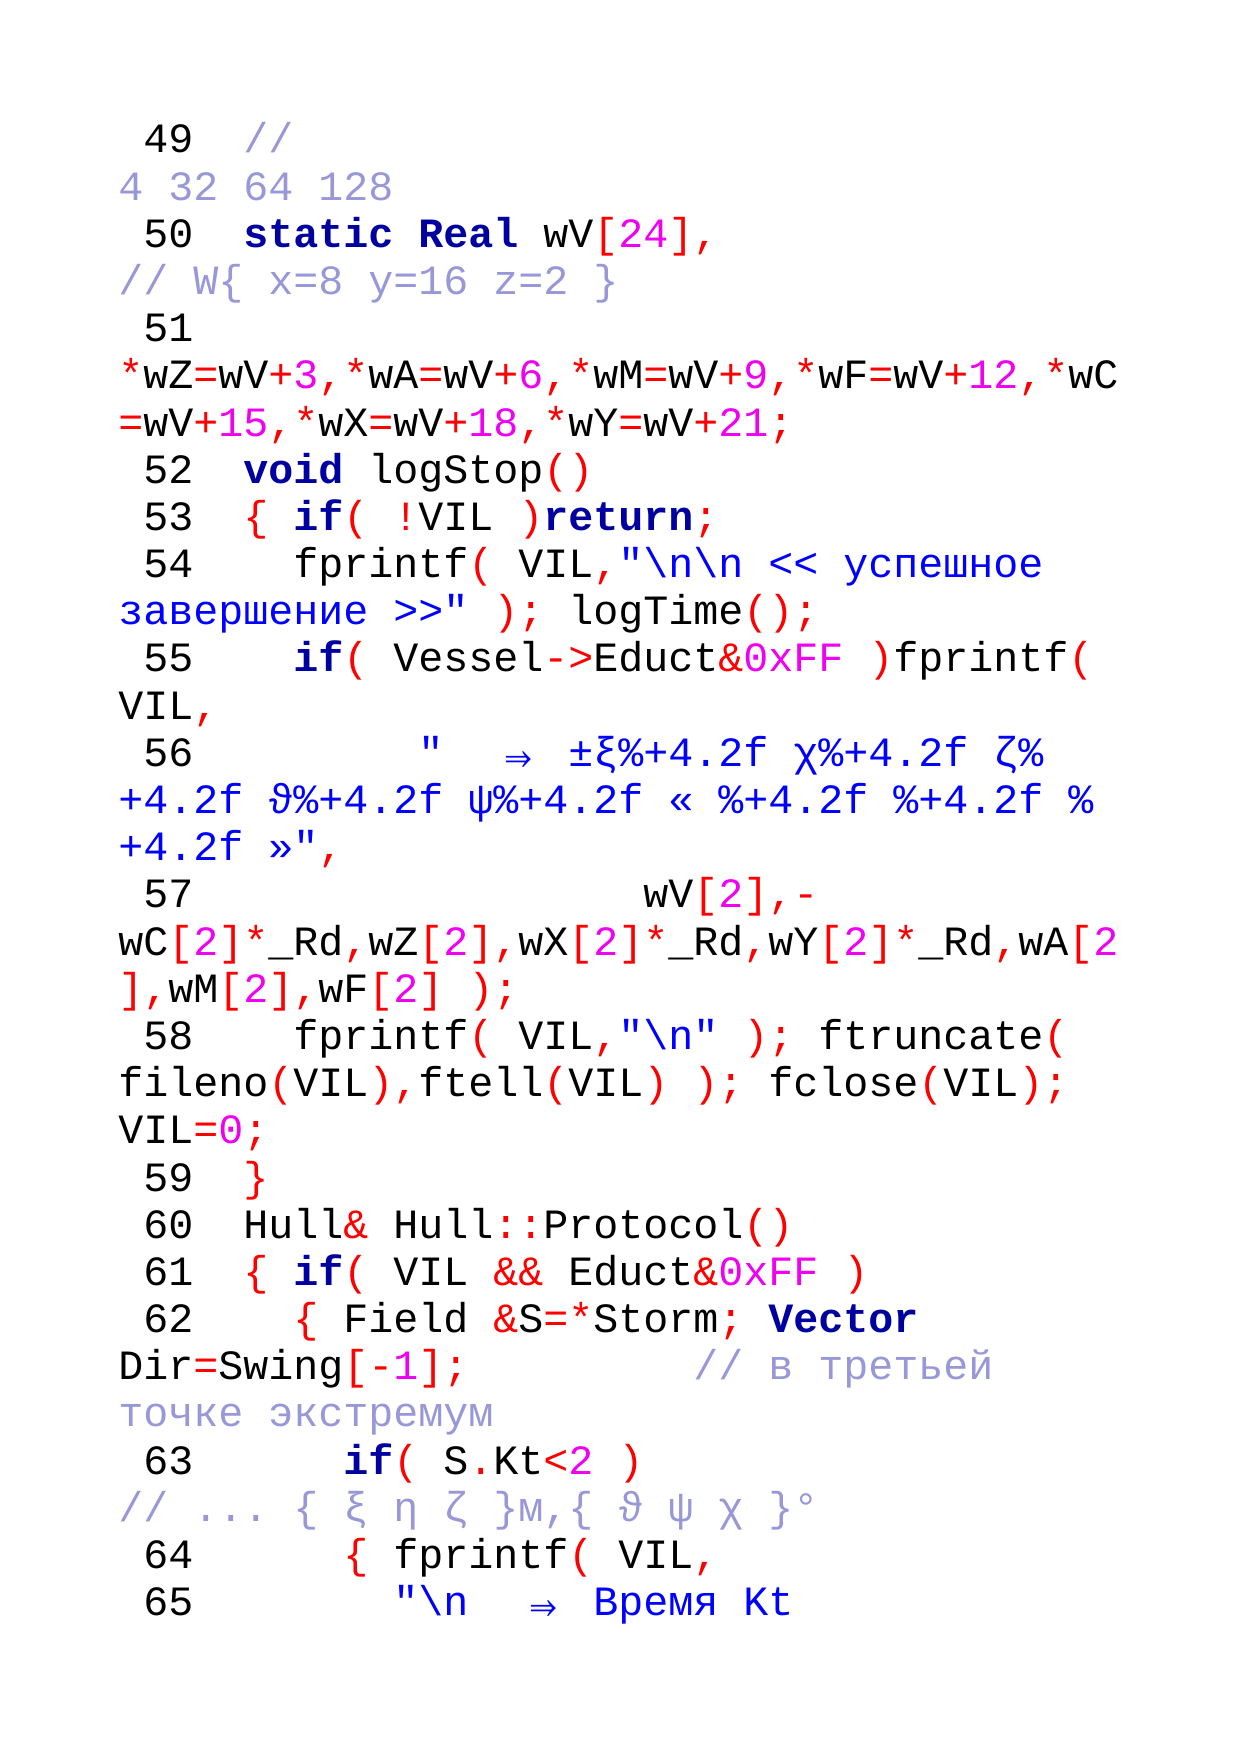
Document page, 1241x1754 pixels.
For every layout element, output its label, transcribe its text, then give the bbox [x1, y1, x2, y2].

subtitle 55 if( Vessel->Educt&0xFF )fprintf( VIL, [118, 637, 1122, 732]
subtitle 53 { if( !VIL )return; [118, 496, 418, 543]
subtitle 54 fprintf( VIL,"\n\n << успешное завершение >>" ); logTime(); [593, 543, 1122, 637]
subtitle 53 { if( !VIL )return; [518, 496, 1122, 543]
subtitle 60 Hull& Hull::Protocol() [118, 1203, 1122, 1251]
subtitle 50 static Real wV[24], // W{ x=8 y=16 z=2 } [118, 212, 1122, 307]
subtitle 62 { Field &S=*Storm; Vector Dir=Swing[-1]; // в третьей точке экстремум [118, 1298, 1122, 1439]
subtitle 54 fprintf( VIL,"\n\n << успешное завершение >>" ); logTime(); [118, 543, 568, 637]
subtitle 64 { fprintf( VIL, [568, 1534, 618, 1581]
subtitle 57 wV[2],-wC[2]*_Rd,wZ[2],wX[2]*_Rd,wY[2]*_Rd,wA[2],wM[2],wF[2] ); [118, 873, 1122, 1015]
subtitle 56 " ⇒ ±ξ%+4.2f χ%+4.2f ζ%+4.2f ϑ%+4.2f ψ%+4.2f « %+4.2f %+4.2f %+4.2f »", [118, 732, 1122, 873]
subtitle 64 { fprintf( VIL, [118, 1534, 393, 1581]
subtitle 51 *wZ=wV+3,*wA=wV+6,*wM=wV+9,*wF=wV+12,*wC=wV+15,*wX=wV+18,*wY=wV+21; [118, 307, 1122, 448]
subtitle 63 if( S.Kt<2 ) // ... { ξ η ζ }м,{ ϑ ψ χ }° [118, 1439, 1122, 1534]
subtitle 58 fprintf( VIL,"\n" ); ftruncate( fileno(VIL),ftell(VIL) ); fclose(VIL); VIL=0; [118, 1015, 1122, 1156]
subtitle 64 { fprintf( VIL, [693, 1534, 1122, 1581]
subtitle 59 } [118, 1156, 1122, 1203]
subtitle 52 void logStop() [118, 448, 1122, 496]
subtitle 49 // 4 32 64 128 [118, 118, 1122, 212]
subtitle 61 { if( VIL && Educt&0xFF ) [693, 1251, 1122, 1298]
subtitle 61 { if( VIL && Educt&0xFF ) [118, 1251, 393, 1298]
subtitle 61 { if( VIL && Educt&0xFF ) [493, 1251, 568, 1298]
subtitle 65 "\n ⇒ Время Kt [118, 1581, 1122, 1628]
